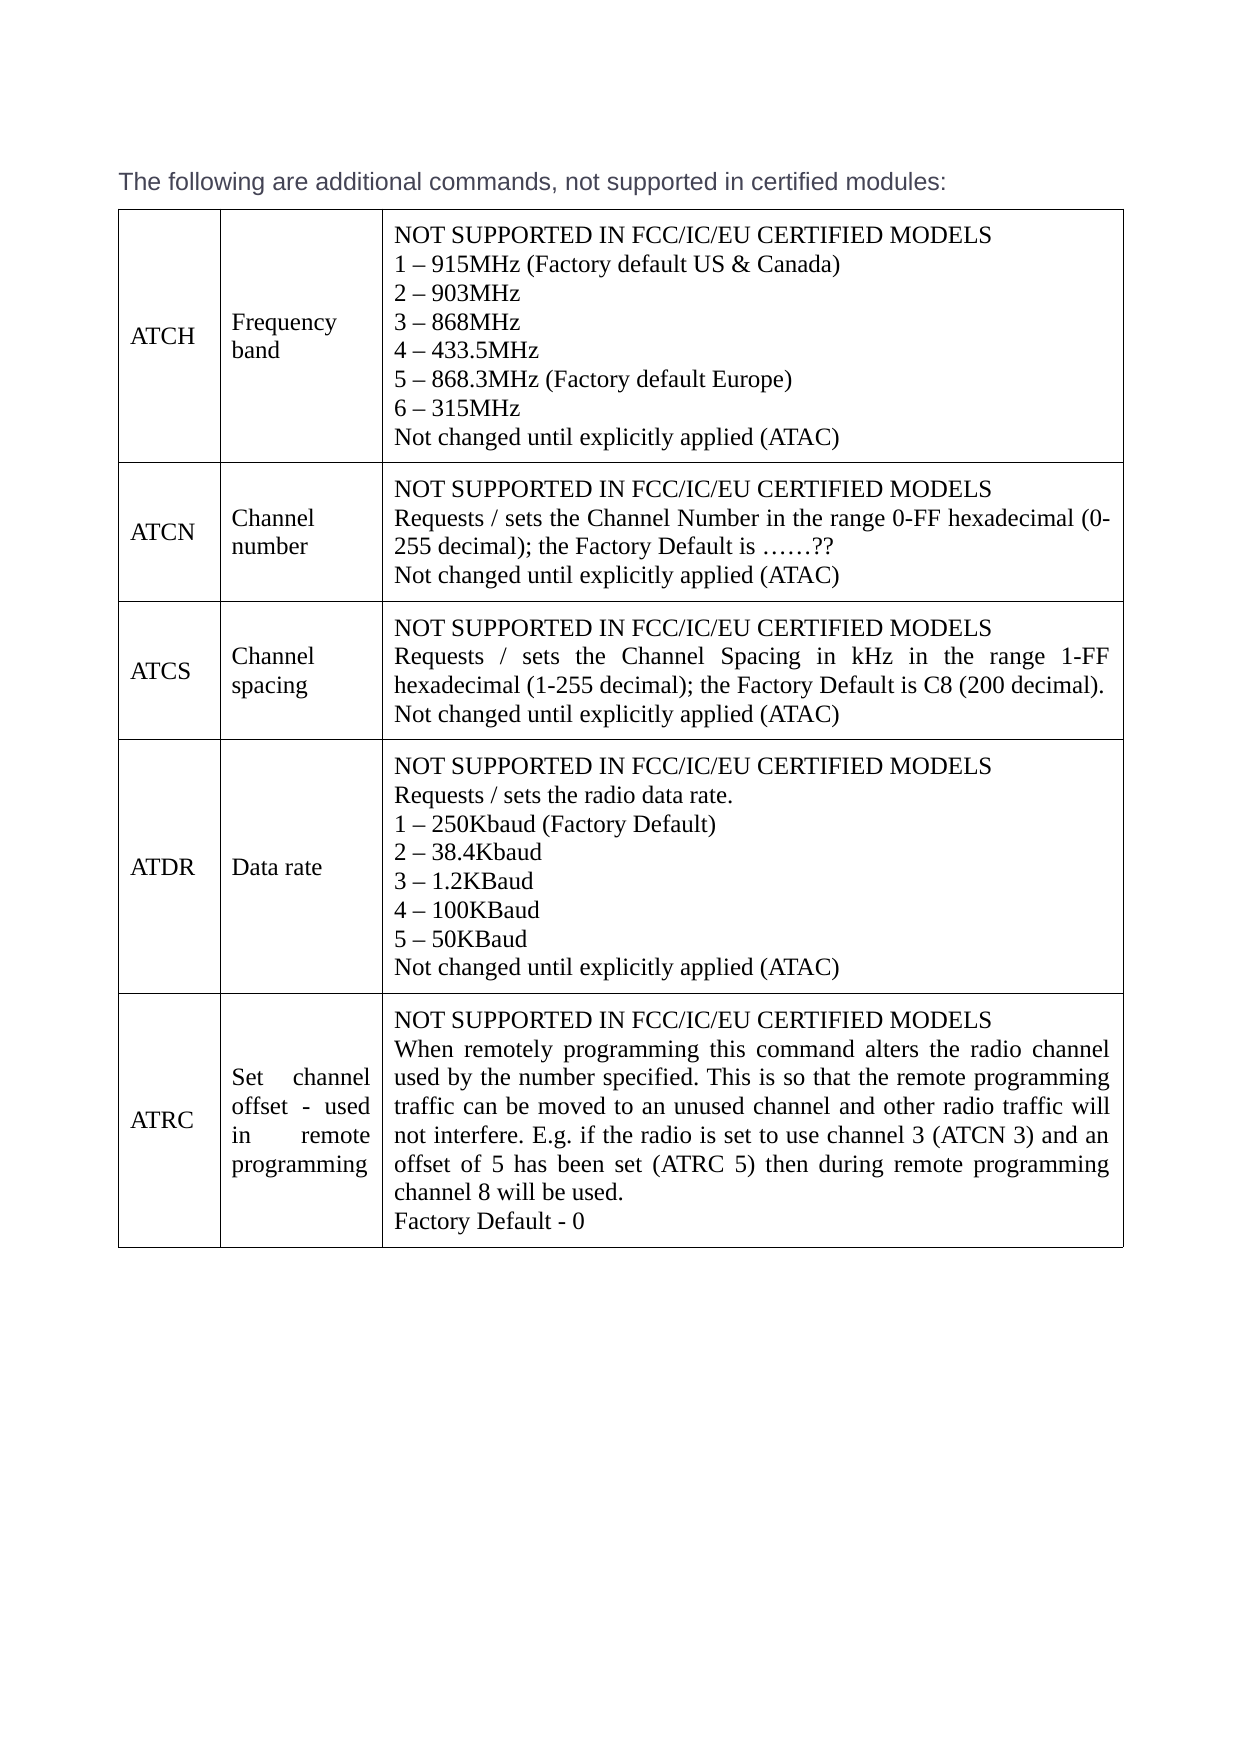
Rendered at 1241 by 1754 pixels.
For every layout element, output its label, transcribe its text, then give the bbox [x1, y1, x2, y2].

table_cell ATCN [119, 463, 220, 601]
table_cell Set channel offset - used in remote programming [221, 994, 382, 1247]
text The following are additional commands, not supported in certified modules: [118, 167, 1122, 196]
table_cell Data rate [221, 740, 382, 993]
table_cell NOT SUPPORTED IN FCC/IC/EU CERTIFIED MODELS Requests / sets the radio data rate. 1 – 250Kbaud (Factory Default) 2 – 38.4Kbaud 3 – 1.2KBaud 4 – 100KBaud 5 – 50KBaud Not changed until explicitly applied (ATAC) [383, 740, 1123, 993]
table_cell NOT SUPPORTED IN FCC/IC/EU CERTIFIED MODELS When remotely programming this command alters the radio channel used by the number specified. This is so that the remote programming traffic can be moved to an unused channel and other radio traffic will not interfere. E.g. if the radio is set to use channel 3 (ATCN 3) and an offset of 5 has been set (ATRC 5) then during remote programming channel 8 will be used. Factory Default - 0 [383, 994, 1123, 1247]
table_cell ATRC [119, 994, 220, 1247]
table_cell ATDR [119, 740, 220, 993]
table_cell Channel spacing [221, 602, 382, 739]
table_header Frequency band [221, 210, 382, 462]
table_cell NOT SUPPORTED IN FCC/IC/EU CERTIFIED MODELS Requests / sets the Channel Number in the range 0-FF hexadecimal (0-255 decimal); the Factory Default is ……?? Not changed until explicitly applied (ATAC) [383, 463, 1123, 601]
table_cell ATCS [119, 602, 220, 739]
table_header NOT SUPPORTED IN FCC/IC/EU CERTIFIED MODELS 1 – 915MHz (Factory default US & Canada) 2 – 903MHz 3 – 868MHz 4 – 433.5MHz 5 – 868.3MHz (Factory default Europe) 6 – 315MHz Not changed until explicitly applied (ATAC) [383, 210, 1123, 462]
table_cell NOT SUPPORTED IN FCC/IC/EU CERTIFIED MODELS Requests / sets the Channel Spacing in kHz in the range 1-FF hexadecimal (1-255 decimal); the Factory Default is C8 (200 decimal). Not changed until explicitly applied (ATAC) [383, 602, 1123, 739]
table_header ATCH [119, 210, 220, 462]
table_cell Channel number [221, 463, 382, 601]
